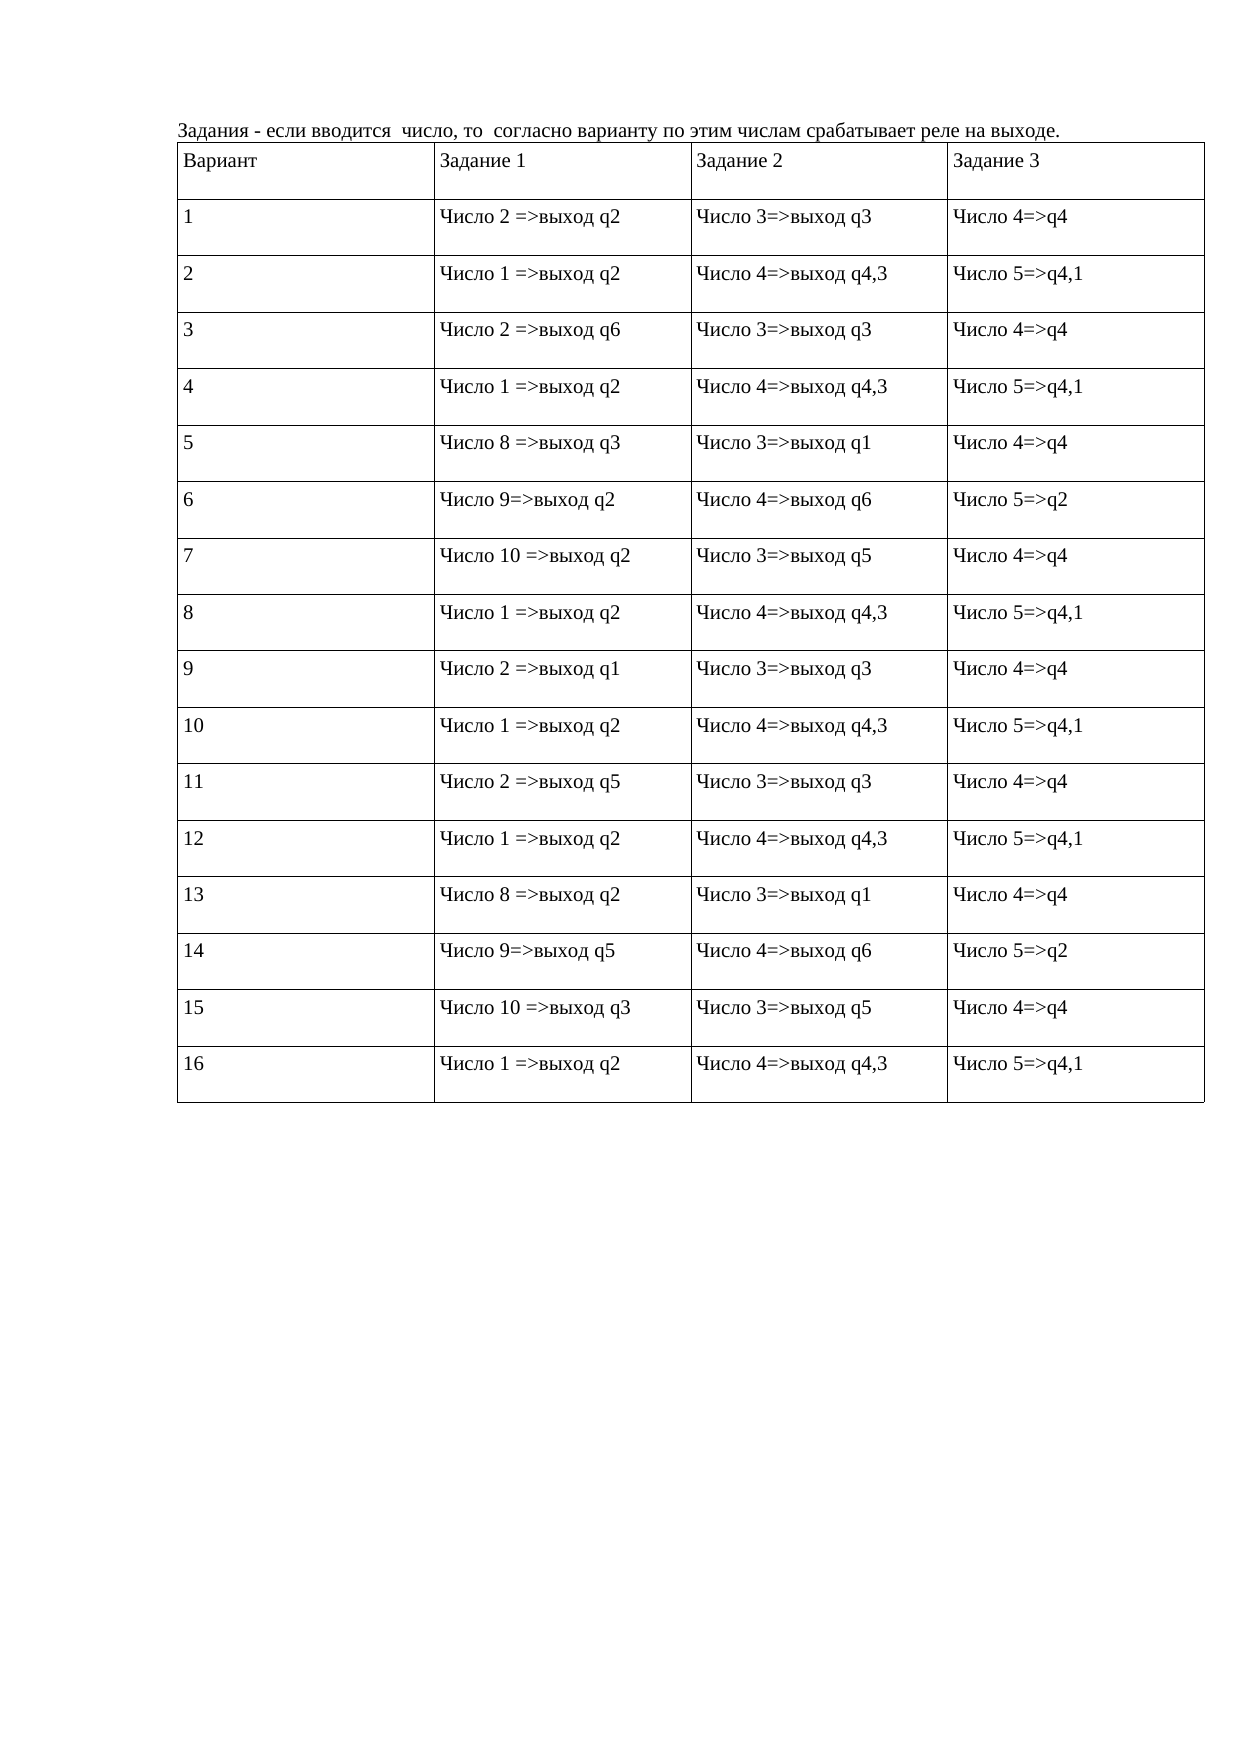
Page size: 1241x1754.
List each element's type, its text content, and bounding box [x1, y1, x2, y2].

table_cell 14 [178, 934, 434, 989]
table_cell Число 4=>выход q4,3 [692, 256, 947, 312]
table_cell Число 10 =>выход q3 [435, 990, 691, 1046]
table_cell 13 [178, 877, 434, 933]
table_cell 7 [178, 539, 434, 594]
table_cell Число 1 =>выход q2 [435, 369, 691, 424]
table_cell 4 [178, 369, 434, 424]
table_cell Число 4=>выход q4,3 [692, 1047, 947, 1102]
table_cell 12 [178, 821, 434, 876]
table_cell Число 3=>выход q3 [692, 764, 947, 820]
table_cell Число 8 =>выход q2 [435, 877, 691, 933]
table_cell Число 3=>выход q5 [692, 539, 947, 594]
table_cell Число 5=>q4,1 [948, 708, 1204, 763]
table_cell Число 5=>q4,1 [948, 821, 1204, 876]
table_cell Число 5=>q2 [948, 482, 1204, 537]
table_cell Число 3=>выход q5 [692, 990, 947, 1046]
table_cell 10 [178, 708, 434, 763]
table_cell 11 [178, 764, 434, 820]
table_cell 2 [178, 256, 434, 312]
table_cell Число 2 =>выход q2 [435, 200, 691, 255]
table_cell Число 9=>выход q5 [435, 934, 691, 989]
table_cell Число 4=>q4 [948, 877, 1204, 933]
table_cell Число 4=>q4 [948, 200, 1204, 255]
table_cell Число 4=>q4 [948, 426, 1204, 481]
table_cell Число 2 =>выход q6 [435, 313, 691, 368]
table_cell Число 5=>q4,1 [948, 595, 1204, 650]
table_header Задание 1 [435, 143, 691, 199]
table_cell Число 4=>q4 [948, 313, 1204, 368]
table_cell 5 [178, 426, 434, 481]
table_cell Число 4=>выход q4,3 [692, 821, 947, 876]
table_cell 1 [178, 200, 434, 255]
table_cell Число 4=>выход q4,3 [692, 595, 947, 650]
table_cell Число 5=>q4,1 [948, 369, 1204, 424]
table_cell Число 10 =>выход q2 [435, 539, 691, 594]
table_cell 8 [178, 595, 434, 650]
table_header Вариант [178, 143, 434, 199]
table_cell Число 8 =>выход q3 [435, 426, 691, 481]
table_cell Число 1 =>выход q2 [435, 1047, 691, 1102]
table_cell Число 4=>выход q6 [692, 482, 947, 537]
table_cell Число 4=>выход q4,3 [692, 708, 947, 763]
table_cell Число 4=>q4 [948, 651, 1204, 707]
table_cell Число 4=>q4 [948, 990, 1204, 1046]
table_cell Число 2 =>выход q1 [435, 651, 691, 707]
table_cell Число 3=>выход q3 [692, 200, 947, 255]
table_cell Число 4=>выход q4,3 [692, 369, 947, 424]
table_cell Число 3=>выход q3 [692, 651, 947, 707]
table_cell Число 1 =>выход q2 [435, 708, 691, 763]
text Задания - если вводится число, то согласно варианту по этим числам срабатывает реле на выходе. [177, 118, 1204, 142]
table_cell Число 2 =>выход q5 [435, 764, 691, 820]
table_cell Число 9=>выход q2 [435, 482, 691, 537]
table_cell 15 [178, 990, 434, 1046]
table_cell 6 [178, 482, 434, 537]
table_cell 3 [178, 313, 434, 368]
table_cell Число 1 =>выход q2 [435, 595, 691, 650]
table_cell Число 3=>выход q1 [692, 877, 947, 933]
table_cell Число 1 =>выход q2 [435, 256, 691, 312]
table_header Задание 2 [692, 143, 947, 199]
table_cell Число 5=>q2 [948, 934, 1204, 989]
table_cell Число 4=>q4 [948, 764, 1204, 820]
table_cell 16 [178, 1047, 434, 1102]
table_cell 9 [178, 651, 434, 707]
table_cell Число 3=>выход q1 [692, 426, 947, 481]
table_cell Число 3=>выход q3 [692, 313, 947, 368]
table_cell Число 5=>q4,1 [948, 256, 1204, 312]
table_header Задание 3 [948, 143, 1204, 199]
table_cell Число 4=>выход q6 [692, 934, 947, 989]
table_cell Число 1 =>выход q2 [435, 821, 691, 876]
table_cell Число 4=>q4 [948, 539, 1204, 594]
table_cell Число 5=>q4,1 [948, 1047, 1204, 1102]
